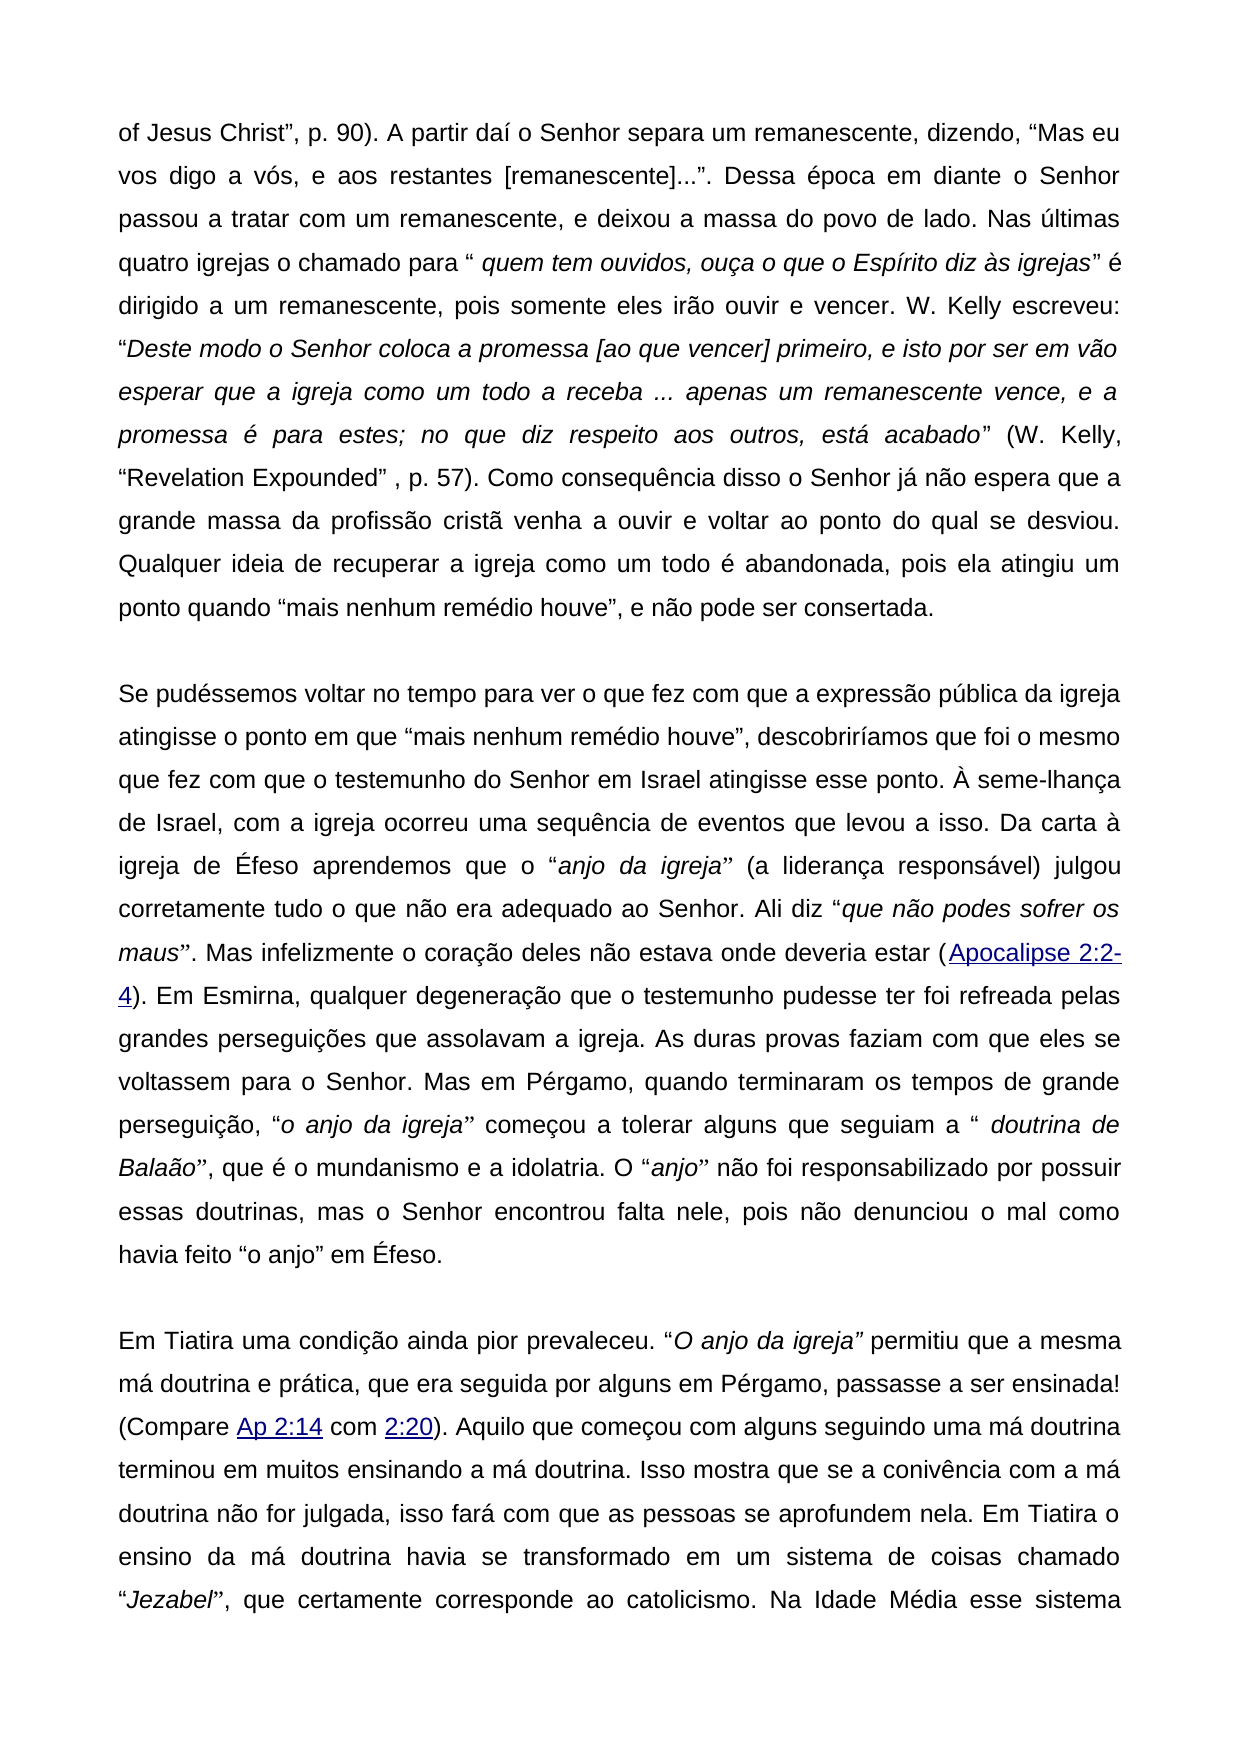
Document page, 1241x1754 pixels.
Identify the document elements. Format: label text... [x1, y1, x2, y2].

text Em Tiatira uma condição ainda pior prevaleceu. “O anjo da igreja” permitiu que a mesma má doutrina e prática, que era seguida por alguns em Pérgamo, passasse a ser ensinada! (Compare Ap 2:14 com 2:20). Aquilo que começou com alguns seguindo uma má doutrina terminou em muitos ensinando a má doutrina. Isso mostra que se a conivência com a má doutrina não for julgada, isso fará com que as pessoas se aprofundem nela. Em Tiatira o ensino da má doutrina havia se transformado em um sistema de coisas chamado “Jezabel”, que certamente corresponde ao catolicismo. Na Idade Média esse sistema [118, 1326, 1122, 1614]
text of Jesus Christ”, p. 90). A partir daí o Senhor separa um remanescente, dizendo, “Mas eu vos digo a vós, e aos restantes [remanescente]...”. Dessa época em diante o Senhor passou a tratar com um remanescente, e deixou a massa do povo de lado. Nas últimas quatro igrejas o chamado para “ quem tem ouvidos, ouça o que o Espírito diz às igrejas” é dirigido a um remanescente, pois somente eles irão ouvir e vencer. W. Kelly escreveu: “Deste modo o Senhor coloca a promessa [ao que vencer] primeiro, e isto por ser em vão esperar que a igreja como um todo a receba ... apenas um remanescente vence, e a promessa é para estes; no que diz respeito aos outros, está acabado” (W. Kelly, “Revelation Expounded” , p. 57). Como consequência disso o Senhor já não espera que a grande massa da profissão cristã venha a ouvir e voltar ao ponto do qual se desviou. Qualquer ideia de recuperar a igreja como um todo é abandonada, pois ela atingiu um ponto quando “mais nenhum remédio houve”, e não pode ser consertada. [118, 118, 1122, 621]
text Se pudéssemos voltar no tempo para ver o que fez com que a expressão pública da igreja atingisse o ponto em que “mais nenhum remédio houve”, descobriríamos que foi o mesmo que fez com que o testemunho do Senhor em Israel atingisse esse ponto. À seme-lhança de Israel, com a igreja ocorreu uma sequência de eventos que levou a isso. Da carta à igreja de Éfeso aprendemos que o “anjo da igreja” (a liderança responsável) julgou corretamente tudo o que não era adequado ao Senhor. Ali diz “que não podes sofrer os maus”. Mas infelizmente o coração deles não estava onde deveria estar (Apocalipse 2:2-4). Em Esmirna, qualquer degeneração que o testemunho pudesse ter foi refreada pelas grandes perseguições que assolavam a igreja. As duras provas faziam com que eles se voltassem para o Senhor. Mas em Pérgamo, quando terminaram os tempos de grande perseguição, “o anjo da igreja” começou a tolerar alguns que seguiam a “ doutrina de Balaão”, que é o mundanismo e a idolatria. O “anjo” não foi responsabilizado por possuir essas doutrinas, mas o Senhor encontrou falta nele, pois não denunciou o mal como havia feito “o anjo” em Éfeso. [118, 679, 1122, 1268]
